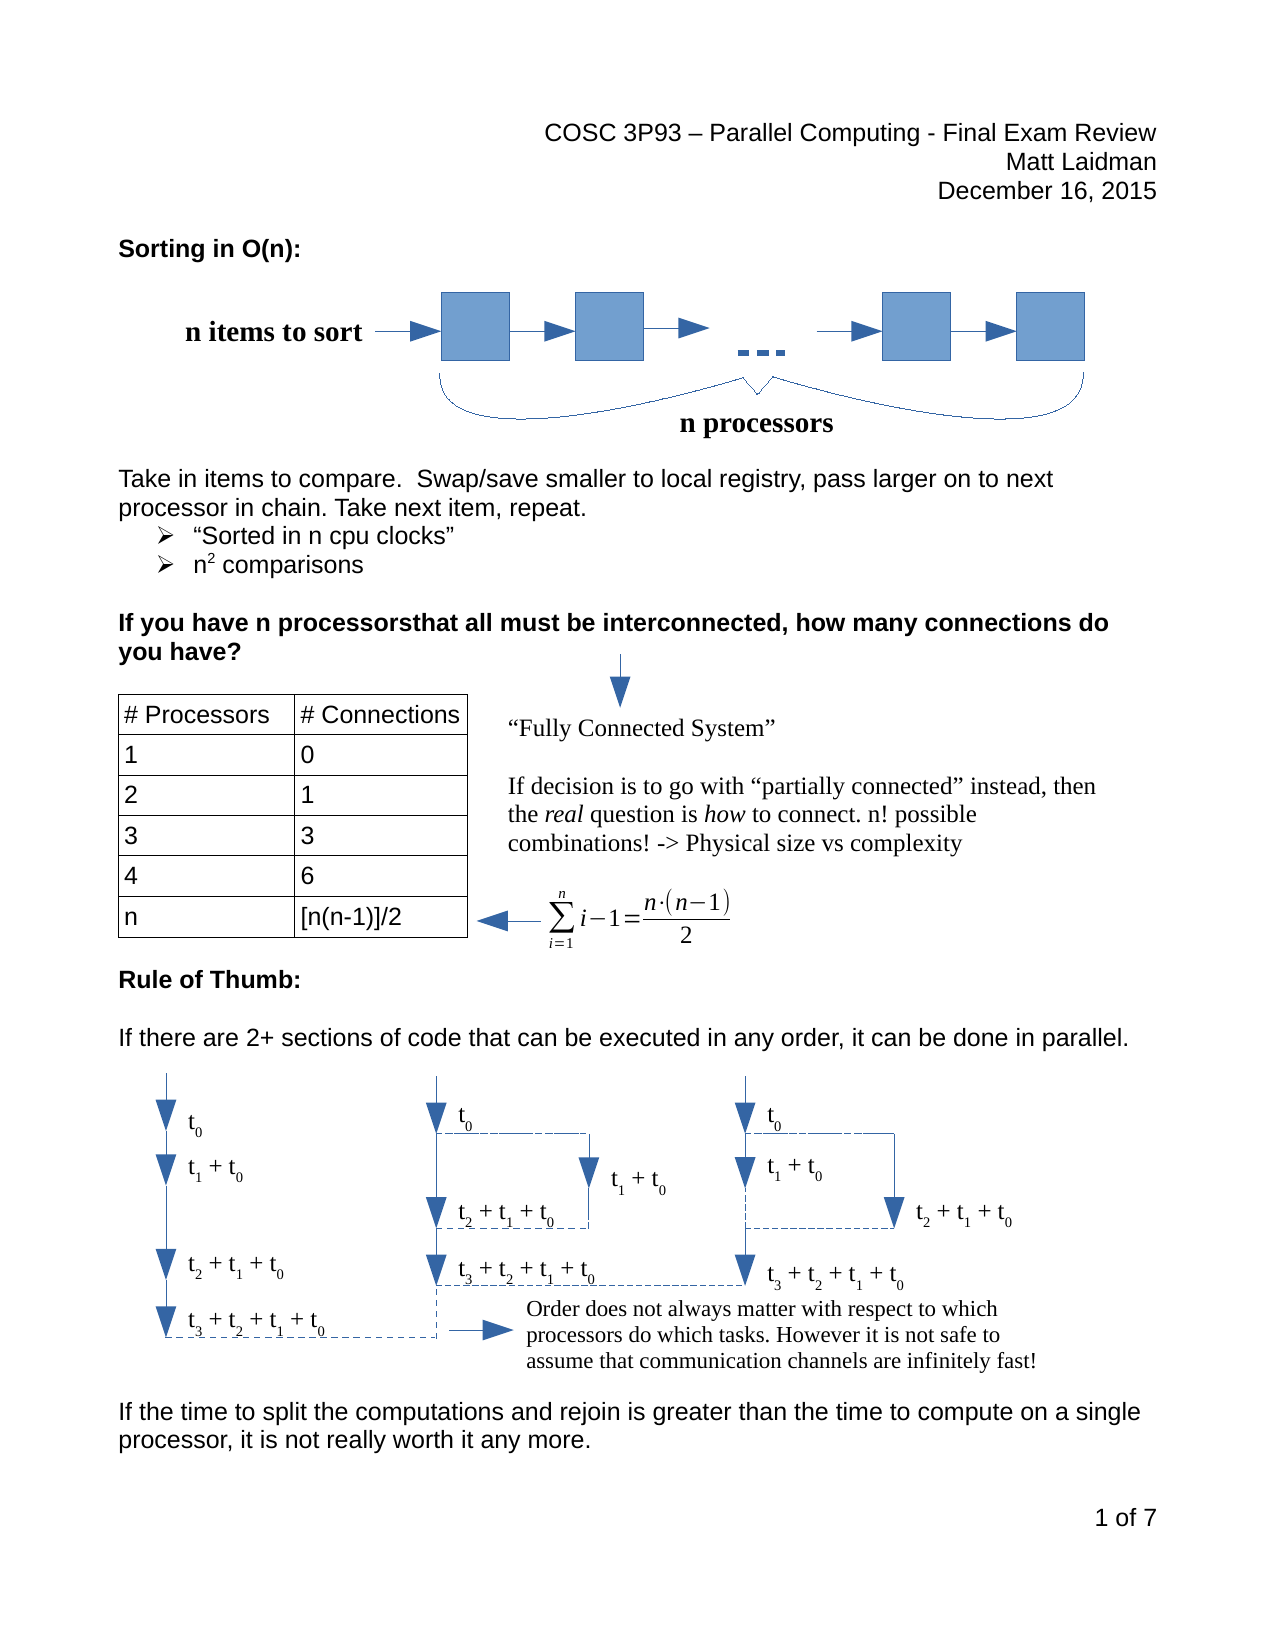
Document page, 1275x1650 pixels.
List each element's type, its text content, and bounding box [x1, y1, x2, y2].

table_cell 1 [119, 735, 294, 775]
table_cell 1 [295, 776, 467, 815]
table_cell 6 [295, 856, 467, 896]
table_cell 3 [119, 816, 294, 855]
text If you have n processorsthat all must be interconnected, how many connections do you have? [118, 608, 1157, 665]
text Rule of Thumb: [118, 966, 1157, 994]
table_cell 3 [295, 816, 467, 855]
table_header # Processors [119, 695, 294, 734]
text Sorting in O(n): [118, 234, 1157, 263]
table_cell 2 [119, 776, 294, 815]
text If the time to split the computations and rejoin is greater than the time to compute on a single processor, it is not really worth it any more. [118, 1397, 1157, 1454]
text If there are 2+ sections of code that can be executed in any order, it can be done in parallel. [118, 1023, 1157, 1052]
text Take in items to compare. Swap/save smaller to local registry, pass larger on to next processor in chain. Take next item, repeat. [118, 464, 1157, 521]
table_cell n [119, 897, 294, 937]
table_cell 4 [119, 856, 294, 896]
table_cell 0 [295, 735, 467, 775]
table_cell [n(n-1)]/2 [295, 897, 467, 937]
list “Sorted in n cpu clocks” [156, 521, 1157, 550]
table_header # Connections [295, 695, 467, 734]
list n2 comparisons [156, 550, 1157, 579]
